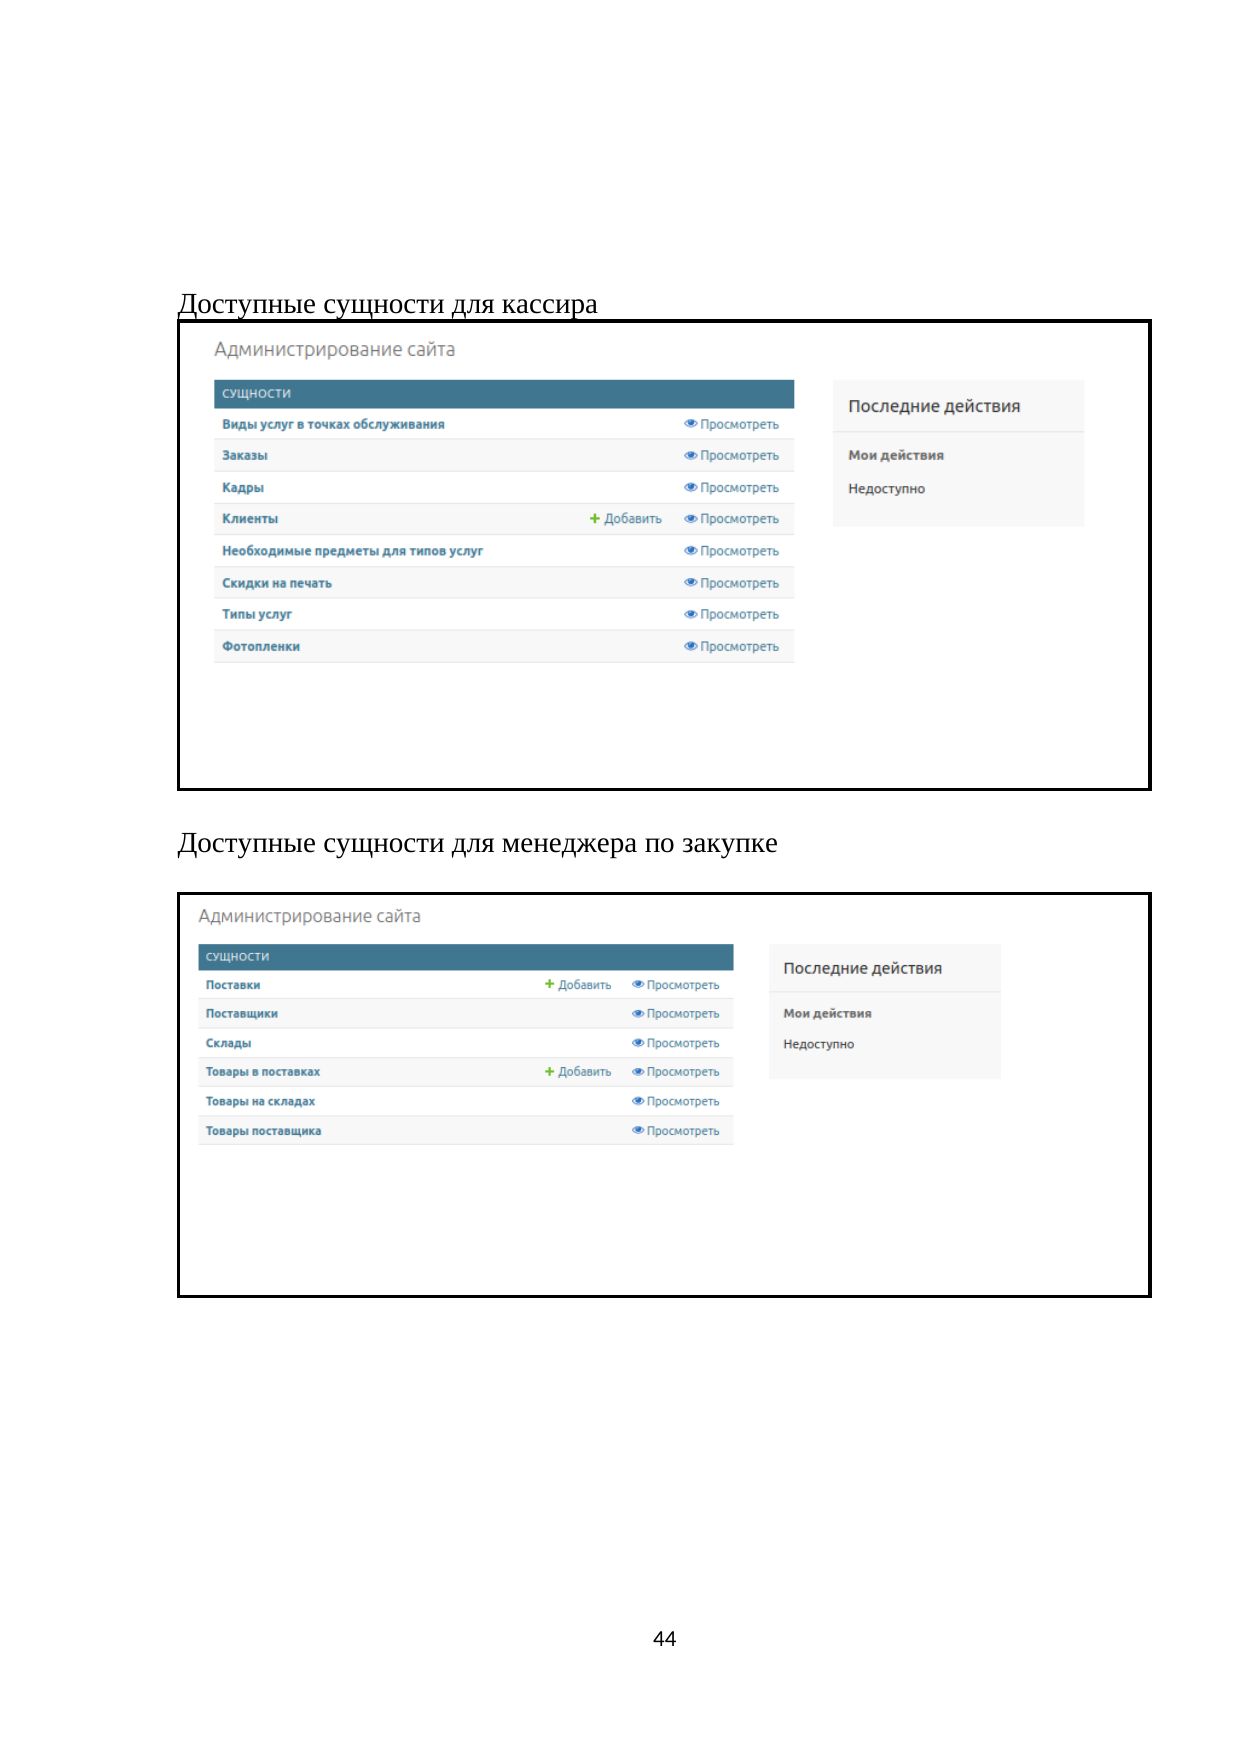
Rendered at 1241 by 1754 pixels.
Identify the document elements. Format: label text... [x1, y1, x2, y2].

picture [183, 325, 1146, 786]
picture [183, 897, 1146, 1292]
text Доступные сущности для менеджера по закупке [177, 825, 1152, 858]
text Доступные сущности для кассира [177, 286, 1152, 319]
